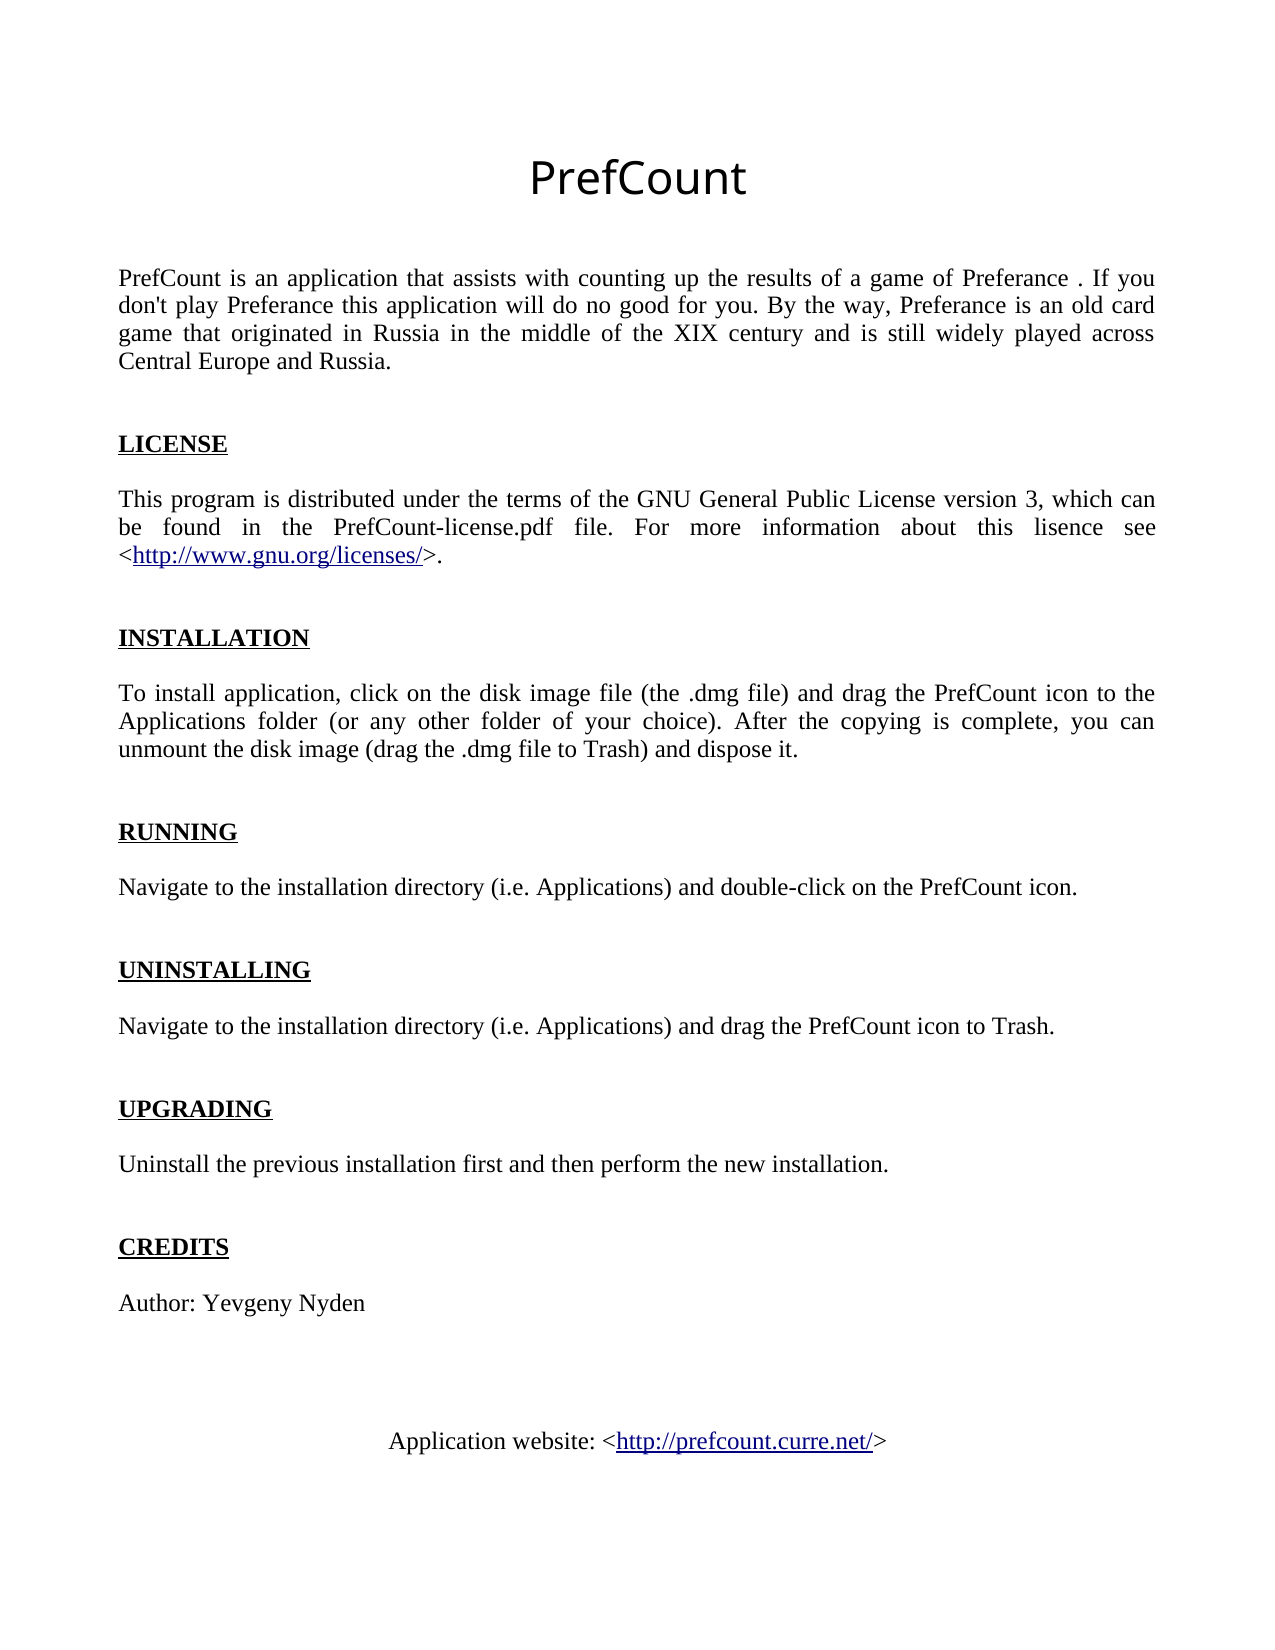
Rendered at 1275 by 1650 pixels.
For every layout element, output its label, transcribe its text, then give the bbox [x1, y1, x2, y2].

text PrefCount [118, 146, 1157, 208]
text RUNNING [118, 818, 1157, 846]
text Uninstall the previous installation first and then perform the new installation. [118, 1150, 1157, 1178]
text PrefCount is an application that assists with counting up the results of a game of Preferance . If you don't play Preferance this application will do no good for you. By the way, Preferance is an old card game that originated in Russia in the middle of the XIX century and is still widely played across Central Europe and Russia. [118, 264, 1157, 374]
text Application website: <http://prefcount.curre.net/> [118, 1427, 1157, 1455]
text This program is distributed under the terms of the GNU General Public License version 3, which can be found in the PrefCount-license.pdf file. For more information about this lisence see <http://www.gnu.org/licenses/>. [118, 485, 1157, 568]
text To install application, click on the disk image file (the .dmg file) and drag the PrefCount icon to the Applications folder (or any other folder of your choice). After the copying is complete, you can unmount the disk image (drag the .dmg file to Trash) and dispose it. [118, 679, 1157, 762]
text Navigate to the installation directory (i.e. Applications) and double-click on the PrefCount icon. [118, 873, 1157, 901]
text Author: Yevgeny Nyden [118, 1289, 1157, 1317]
text CREDITS [118, 1233, 1157, 1261]
text INSTALLATION [118, 624, 1157, 652]
text LICENSE [118, 430, 1157, 458]
text UNINSTALLING [118, 956, 1157, 984]
text UPGRADING [118, 1095, 1157, 1123]
text Navigate to the installation directory (i.e. Applications) and drag the PrefCount icon to Trash. [118, 1012, 1157, 1039]
